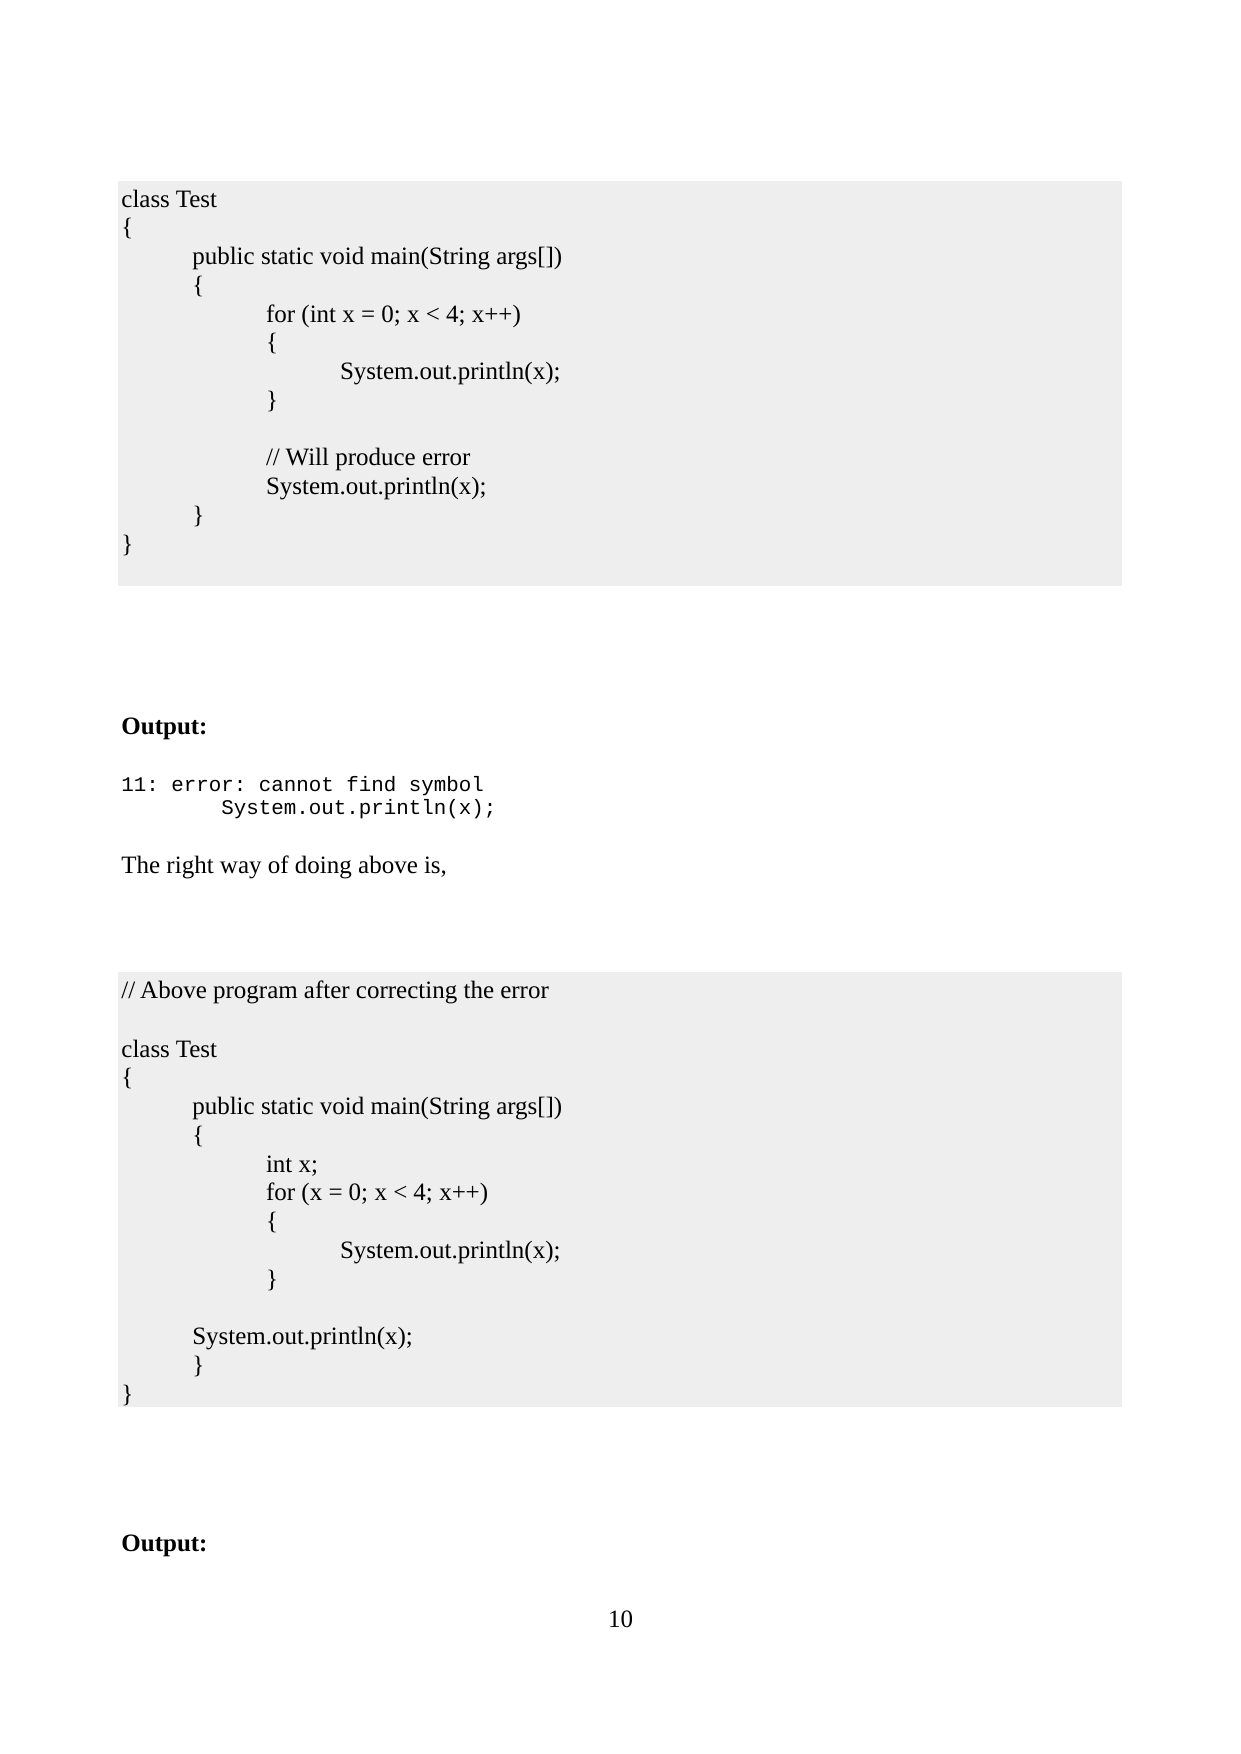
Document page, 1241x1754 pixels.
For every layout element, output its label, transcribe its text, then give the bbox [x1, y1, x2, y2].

text { [118, 327, 1122, 356]
text { [118, 1062, 1122, 1091]
text } [118, 1264, 1122, 1292]
text Output: [118, 708, 1122, 740]
text { [118, 212, 1122, 241]
text { [118, 1206, 1122, 1235]
text for (x = 0; x < 4; x++) [118, 1177, 1122, 1206]
text } [118, 385, 1122, 414]
text System.out.println(x); [118, 356, 1122, 385]
text public static void main(String args[]) [118, 241, 1122, 270]
text } [118, 529, 1122, 557]
text } [118, 1379, 1122, 1407]
text // Will produce error [118, 442, 1122, 471]
text Output: [118, 1525, 1122, 1557]
text System.out.println(x); [118, 471, 1122, 500]
text 11: error: cannot find symbol [118, 771, 1122, 797]
text int x; [118, 1149, 1122, 1177]
text } [118, 500, 1122, 529]
text public static void main(String args[]) [118, 1091, 1122, 1120]
text // Above program after correcting the error [118, 972, 1122, 1004]
text class Test [118, 181, 1122, 212]
text System.out.println(x); [118, 1235, 1122, 1264]
text for (int x = 0; x < 4; x++) [118, 299, 1122, 327]
text The right way of doing above is, [118, 847, 1122, 879]
text System.out.println(x); [118, 797, 1122, 821]
text { [118, 1120, 1122, 1149]
text class Test [118, 1031, 1122, 1062]
text System.out.println(x); [118, 1321, 1122, 1350]
text } [118, 1350, 1122, 1379]
text { [118, 270, 1122, 299]
